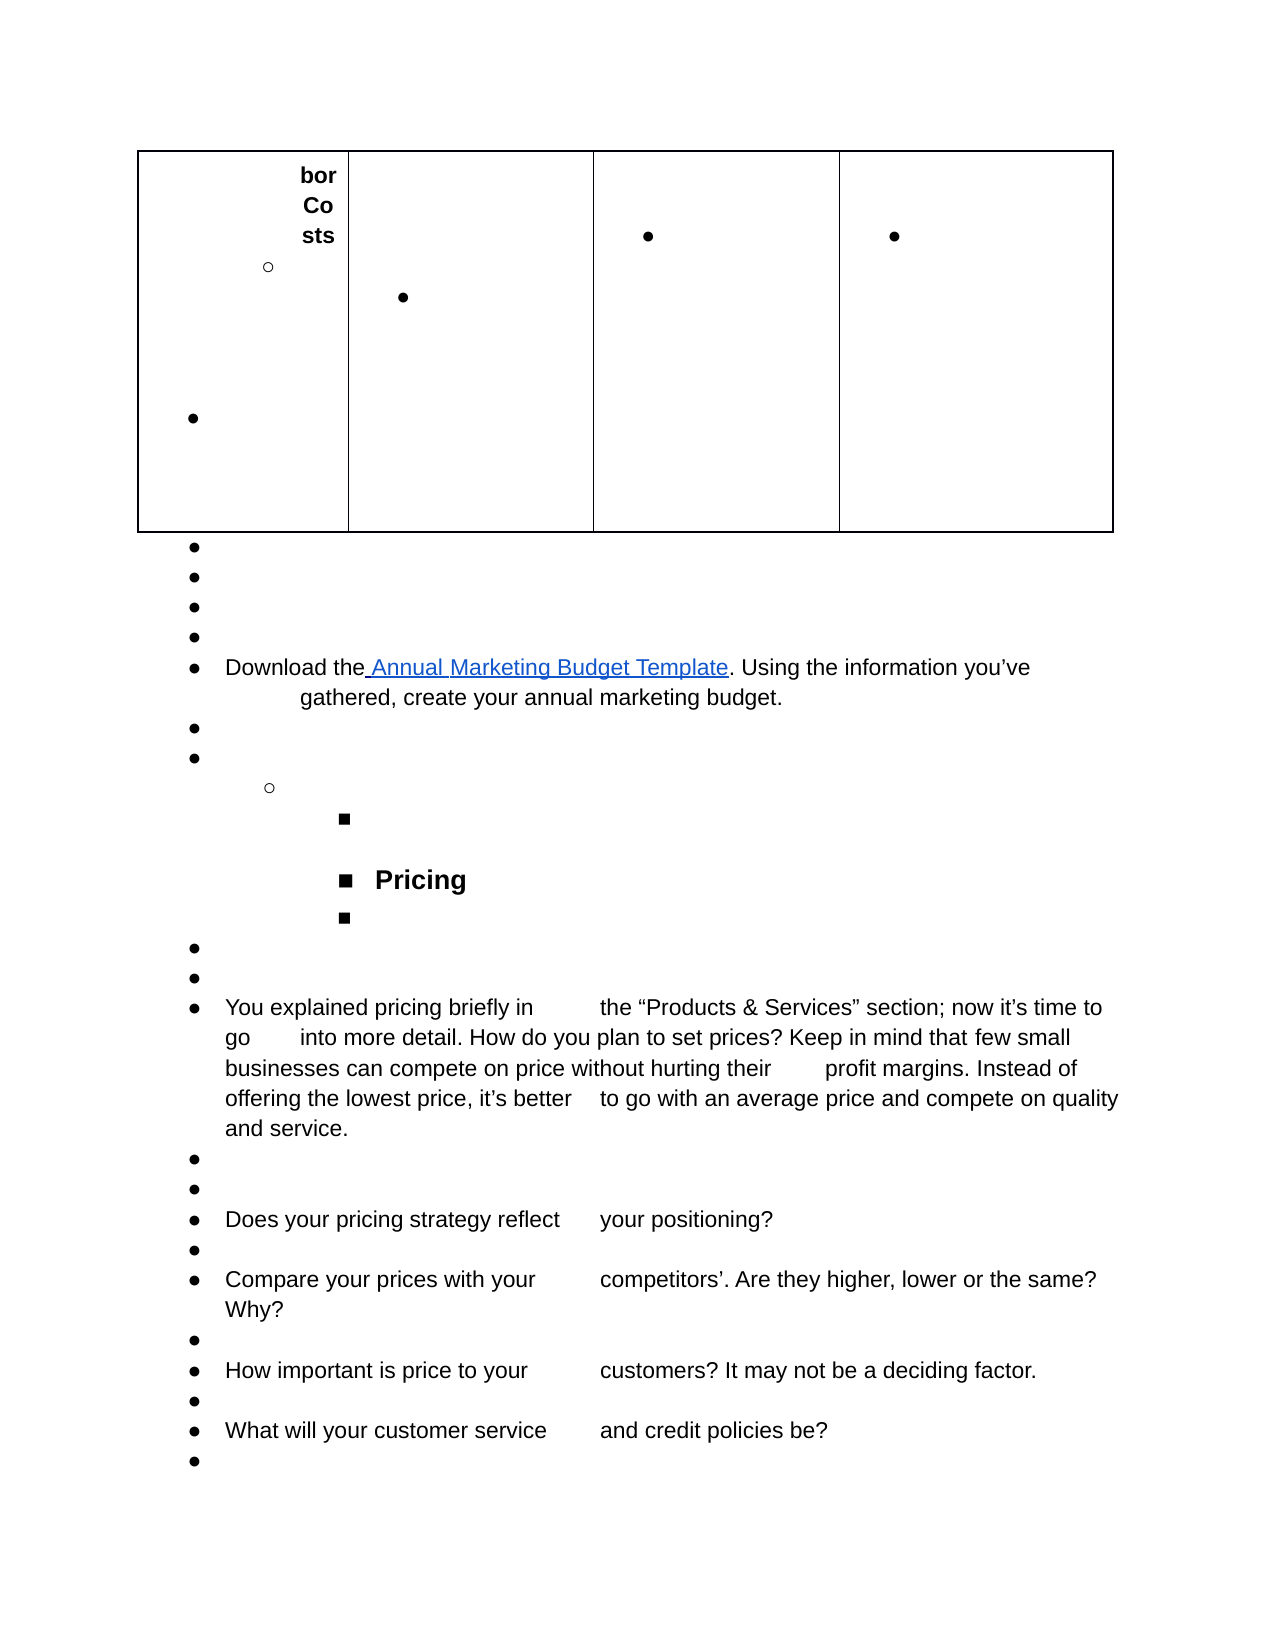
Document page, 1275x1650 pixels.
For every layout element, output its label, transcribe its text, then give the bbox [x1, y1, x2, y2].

table_cell Labor Costs [139, 152, 348, 531]
list What will your customer service and credit policies be? [187, 1417, 1125, 1443]
list How important is price to your customers? It may not be a deciding factor. [187, 1357, 1125, 1383]
list Download the Annual Marketing Budget Template. Using the information you’ve gathered, create your annual marketing budget. [187, 653, 1125, 710]
list Does your pricing strategy reflect your positioning? [187, 1206, 1125, 1232]
subtitle Pricing [337, 864, 1125, 895]
list Compare your prices with your competitors’. Are they higher, lower or the same? Why? [187, 1266, 1125, 1322]
list You explained pricing briefly in the “Products & Services” section; now it’s time to go into more detail. How do you plan to set prices? Keep in mind that few small businesses can compete on price without hurting their profit margins. Instead of offering the lowest price, it’s better to go with an average price and compete on quality and service. [187, 994, 1125, 1141]
table_cell [840, 152, 1112, 531]
table_cell [594, 152, 839, 531]
table_cell [349, 152, 593, 531]
